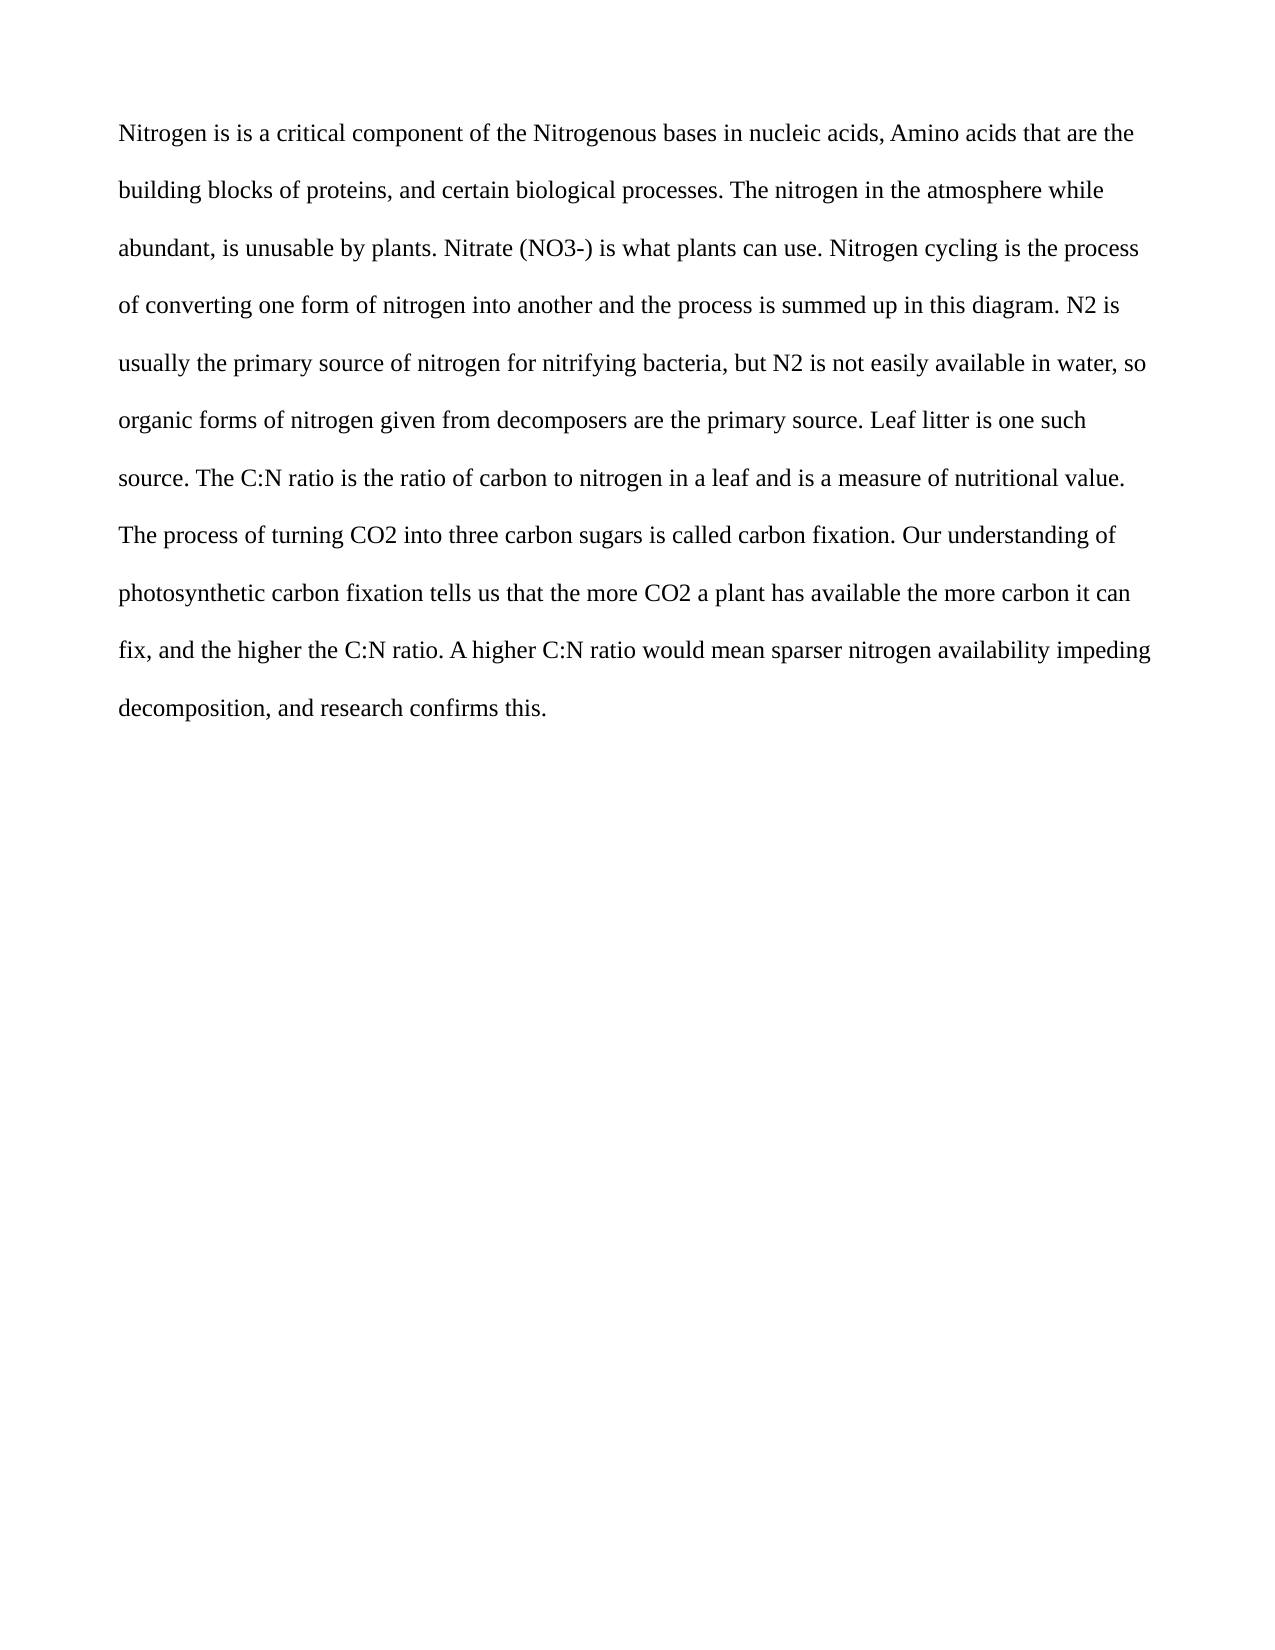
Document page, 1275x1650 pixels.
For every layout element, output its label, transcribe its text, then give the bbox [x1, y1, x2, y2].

text Nitrogen is is a critical component of the Nitrogenous bases in nucleic acids, Amino acids that are the building blocks of proteins, and certain biological processes. The nitrogen in the atmosphere while abundant, is unusable by plants. Nitrate (NO3-) is what plants can use. Nitrogen cycling is the process of converting one form of nitrogen into another and the process is summed up in this diagram. N2 is usually the primary source of nitrogen for nitrifying bacteria, but N2 is not easily available in water, so organic forms of nitrogen given from decomposers are the primary source. Leaf litter is one such source. The C:N ratio is the ratio of carbon to nitrogen in a leaf and is a measure of nutritional value. The process of turning CO2 into three carbon sugars is called carbon fixation. Our understanding of photosynthetic carbon fixation tells us that the more CO2 a plant has available the more carbon it can fix, and the higher the C:N ratio. A higher C:N ratio would mean sparser nitrogen availability impeding decomposition, and research confirms this. [118, 118, 1157, 722]
